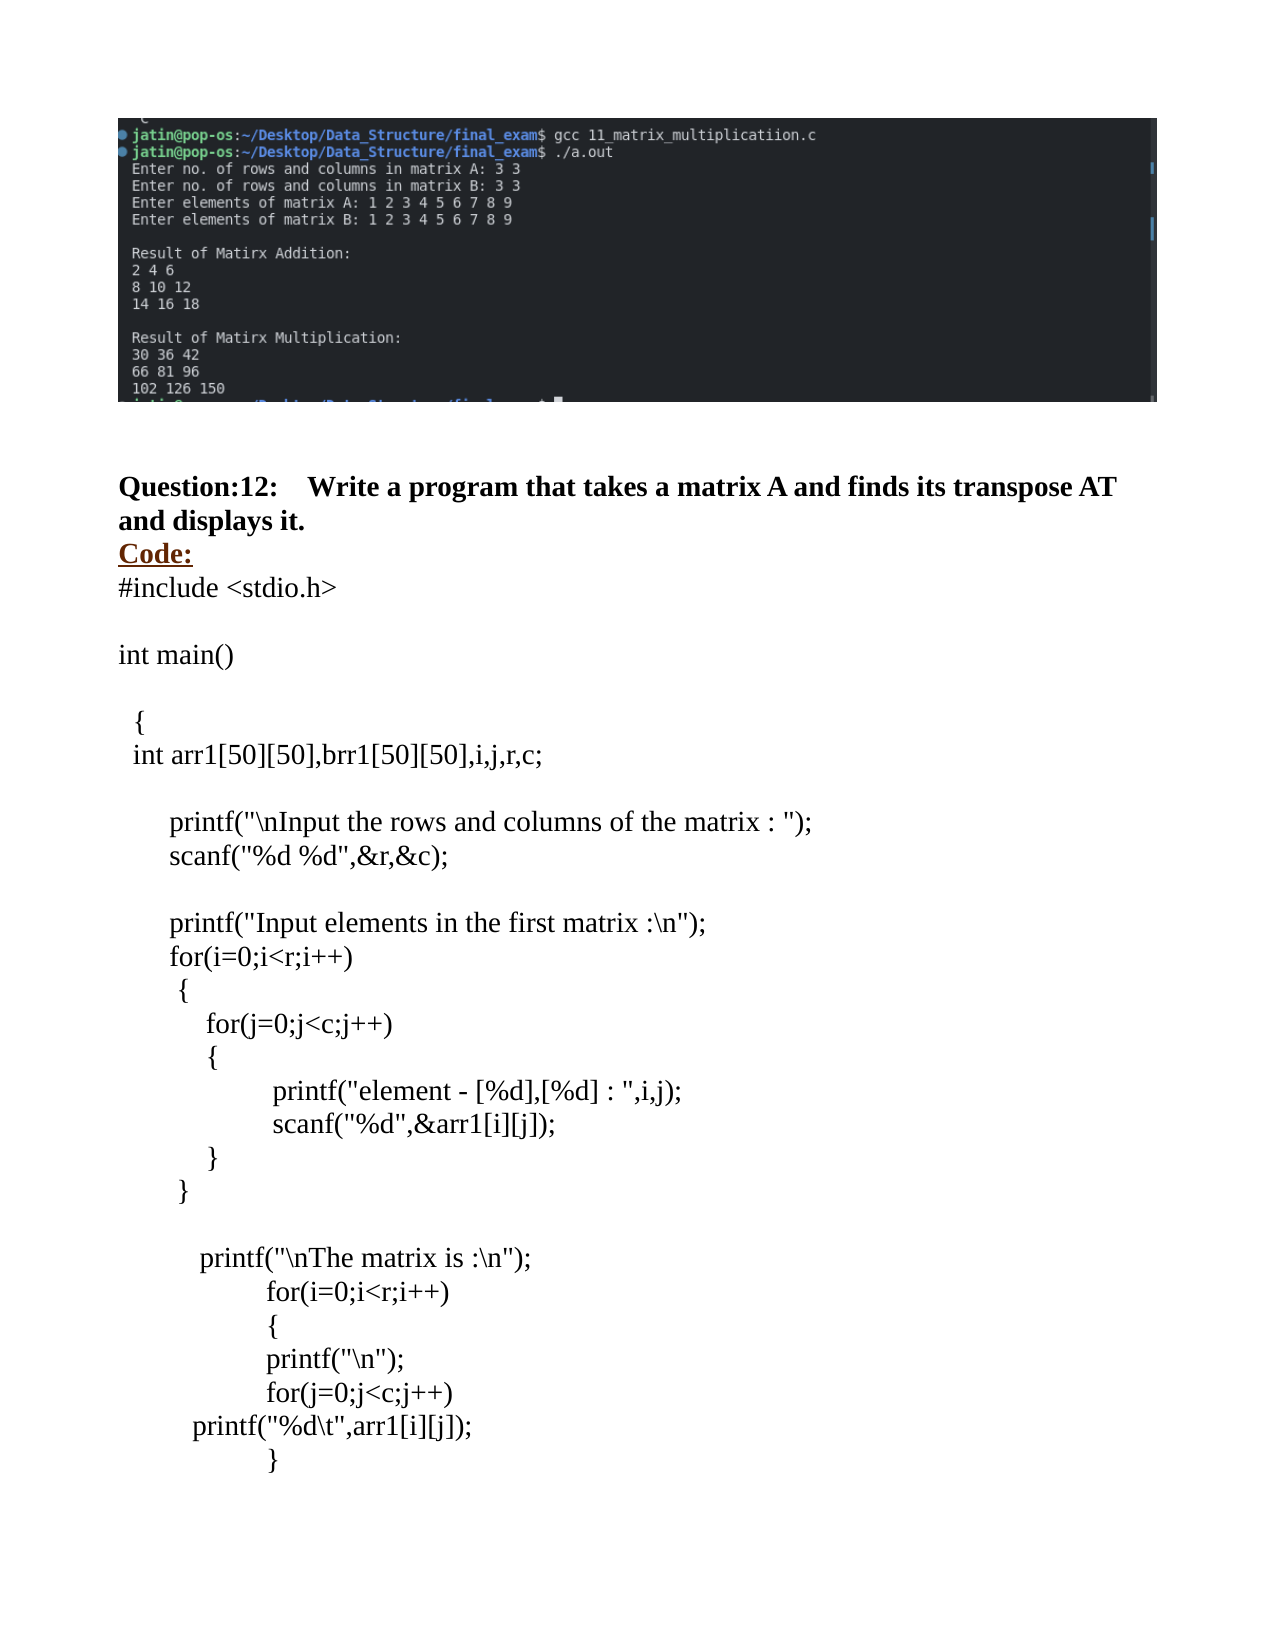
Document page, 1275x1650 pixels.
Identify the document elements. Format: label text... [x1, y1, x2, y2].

text scanf("%d %d",&r,&c); [118, 838, 1157, 872]
text for(i=0;i<r;i++) [118, 1274, 1157, 1308]
text { [118, 1308, 1157, 1341]
picture [118, 118, 1157, 402]
text printf("%d\t",arr1[i][j]); [118, 1408, 1157, 1442]
text { [118, 1039, 1157, 1073]
text printf("element - [%d],[%d] : ",i,j); [118, 1073, 1157, 1106]
text #include <stdio.h> [118, 570, 1157, 603]
text } [118, 1140, 1157, 1173]
text for(j=0;j<c;j++) [118, 1375, 1157, 1408]
text printf("\nThe matrix is :\n"); [118, 1241, 1157, 1274]
text int main() [118, 637, 1157, 670]
text Question:12: Write a program that takes a matrix A and finds its transpose AT and displays it. [118, 469, 1157, 536]
text scanf("%d",&arr1[i][j]); [118, 1106, 1157, 1140]
text { [118, 704, 1157, 737]
text Code: [118, 536, 1157, 570]
text int arr1[50][50],brr1[50][50],i,j,r,c; [118, 737, 1157, 771]
text printf("Input elements in the first matrix :\n"); [118, 905, 1157, 939]
text { [118, 972, 1157, 1006]
text } [118, 1442, 1157, 1475]
text } [118, 1173, 1157, 1207]
text for(i=0;i<r;i++) [118, 939, 1157, 972]
text for(j=0;j<c;j++) [118, 1006, 1157, 1039]
text printf("\nInput the rows and columns of the matrix : "); [118, 804, 1157, 838]
text printf("\n"); [118, 1341, 1157, 1375]
